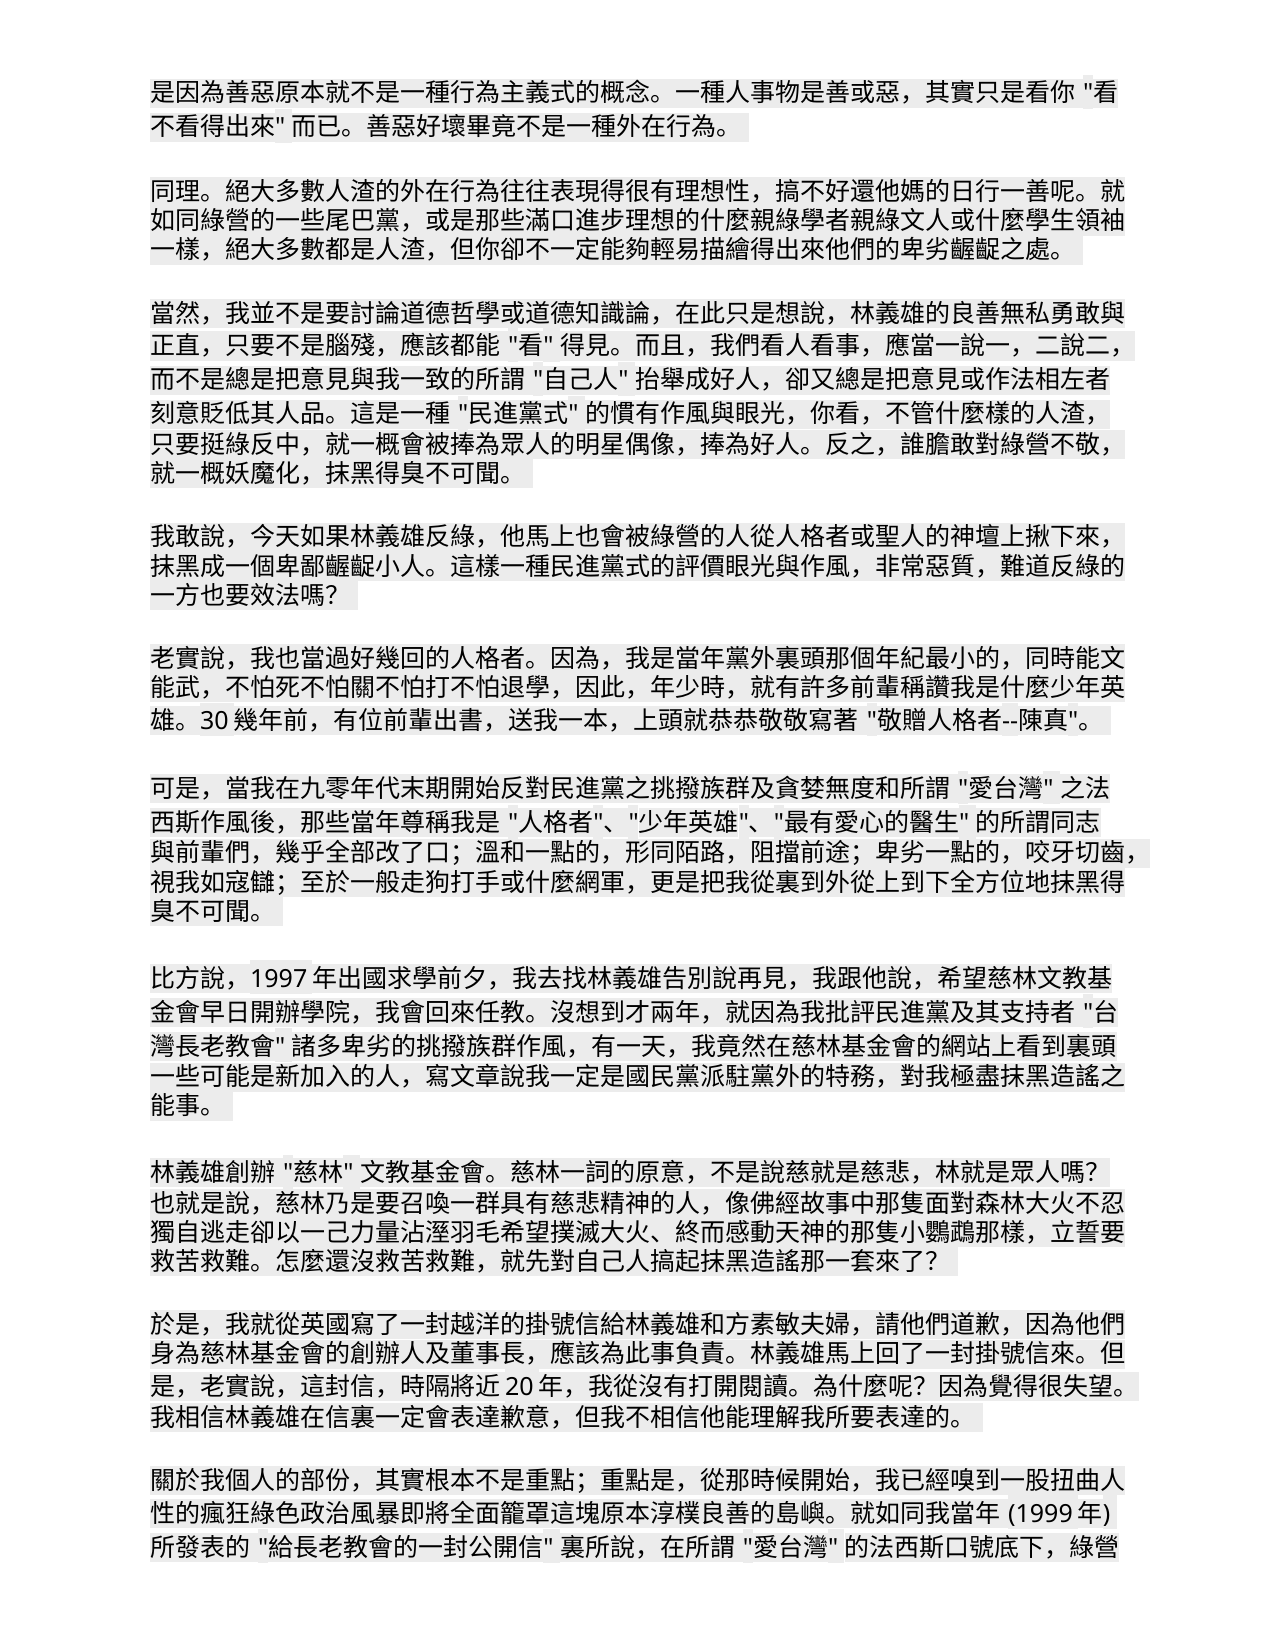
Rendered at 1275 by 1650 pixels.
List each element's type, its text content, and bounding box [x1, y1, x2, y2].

text 支持以核養綠公投 (八) 陳真 2018.09.19. 時下擁核聲浪高，以絕食方式逼迫馬英九停掉核四的林義雄，頓時成為人們冷嘲熱諷與羞辱的對象。你要批評他愚眛、反民主什麼的都行，但若要說他什麼黑箱絕食、偷吃、躲起來、表演絕食、只絕食一餐等等等道德譴責，那就真的太荒唐了，那就好像嘲諷耶穌貪生怕死一樣。 天底下不會有比耶穌更無私、更能超越死亡的人了，而林義雄恰恰就是像耶穌那樣一種人。如果我沒法相信林義雄的人品，那意味著我也不可能相信自己。他不耍詐，不玩陰，剛毅正直，充滿利他精神，視富貴榮華及虛名如糞土。他要是有一絲權力慾望或貪圖私利，請問整個台灣有誰能與之抗衡？ 當他說絕食，意思就是絕食至死，絕對不會有第二種可能，除非達成他所設定的目標，才會停止絕食。任何了解台灣政治的人，絕不會有人否認這一點，絕不會有人懷疑林義雄言出必行的基本性格。而且，絕不會有人敢對他強制灌食，包括他的太太或女兒也不敢。若有人敢這麼做，林義雄一定立即以死明志。 老實說，別說在台灣，就算在全世界，你都很難找到一個像林義雄這樣言語重於泰山、視死如歸的人，至少我從未見過一個比他更聖潔的人，毫無虛榮，剛烈正直，淡泊名利。他的剛烈正直與無私利他精神，遠遠超乎一般人所能想像。我並不是今天才認識林義雄，而是認識他將近四十年。頭十年，做為一個高中生，我從書本上認識他，感動甚深；後三十年，做為一個黨外人士，我從他身上看見人性至善的可能性。 林宅滅門血案發生後，在海內外人道壓力下，蔣經國原本要對他網開一面，於是就把他放走，但誰也沒想到，在那樣一種極端恐怖的血腥肅殺氛圍中，林義雄居然自己又跑回法庭，不願一人獨活，堅持跟同志共生死。 當然，我舉這個例子太淺薄了，畢竟古今中外很多人同樣視死如歸，很多人同樣不畏死，但他們都只是凡夫俗子，惟有林義雄自有其難以言喻的聖潔。以某種行為來說明善惡往往可笑，因為善惡之深刻從不在於任何外在行為，而在於那些肉眼不可見、說不清講不明卻又確實存在的微妙事物之間。 大約自1990年起，我就給阿扁取了個綽號叫做 "天下第一大壞蛋"，很多人 (包括記者)常跑來找我套話，前後長達十多年，大家以為我一定握有阿扁的什麼內幕黑資料，因為阿扁從1990 年開始，一直到2000年當上總統之後，始終是台灣人的偶像，滿口什麼愛啦希望啦，清廉愛鄉土啦，永遠一副憨厚的微笑，或是一副戮力從公為人民打拼的幹勁與魄力，誰會相信我所說的呢？誰會相信他是天下第一大壞蛋呢？ 這並不是因為我有預知未來的超能力，更不是因為我握有阿扁的什麼內幕黑資料，而純粹是因為善惡原本就不是一種行為主義式的概念。一種人事物是善或惡，其實只是看你 "看不看得出來" 而已。善惡好壞畢竟不是一種外在行為。 同理。絕大多數人渣的外在行為往往表現得很有理想性，搞不好還他媽的日行一善呢。就如同綠營的一些尾巴黨，或是那些滿口進步理想的什麼親綠學者親綠文人或什麼學生領袖一樣，絕大多數都是人渣，但你卻不一定能夠輕易描繪得出來他們的卑劣齷齪之處。 當然，我並不是要討論道德哲學或道德知識論，在此只是想說，林義雄的良善無私勇敢與正直，只要不是腦殘，應該都能 "看" 得見。而且，我們看人看事，應當一說一，二說二，而不是總是把意見與我一致的所謂 "自己人" 抬舉成好人，卻又總是把意見或作法相左者刻意貶低其人品。這是一種 "民進黨式" 的慣有作風與眼光，你看，不管什麼樣的人渣，只要挺綠反中，就一概會被捧為眾人的明星偶像，捧為好人。反之，誰膽敢對綠營不敬，就一概妖魔化，抹黑得臭不可聞。 我敢說，今天如果林義雄反綠，他馬上也會被綠營的人從人格者或聖人的神壇上揪下來，抹黑成一個卑鄙齷齪小人。這樣一種民進黨式的評價眼光與作風，非常惡質，難道反綠的一方也要效法嗎？ 老實說，我也當過好幾回的人格者。因為，我是當年黨外裏頭那個年紀最小的，同時能文能武，不怕死不怕關不怕打不怕退學，因此，年少時，就有許多前輩稱讚我是什麼少年英雄。30幾年前，有位前輩出書，送我一本，上頭就恭恭敬敬寫著 "敬贈人格者--陳真"。 可是，當我在九零年代末期開始反對民進黨之挑撥族群及貪婪無度和所謂 "愛台灣" 之法西斯作風後，那些當年尊稱我是 "人格者"、"少年英雄"、"最有愛心的醫生" 的所謂同志與前輩們，幾乎全部改了口；溫和一點的，形同陌路，阻擋前途；卑劣一點的，咬牙切齒，視我如寇讎；至於一般走狗打手或什麼網軍，更是把我從裏到外從上到下全方位地抹黑得臭不可聞。 比方說，1997年出國求學前夕，我去找林義雄告別說再見，我跟他說，希望慈林文教基金會早日開辦學院，我會回來任教。沒想到才兩年，就因為我批評民進黨及其支持者 "台灣長老教會" 諸多卑劣的挑撥族群作風，有一天，我竟然在慈林基金會的網站上看到裏頭一些可能是新加入的人，寫文章說我一定是國民黨派駐黨外的特務，對我極盡抹黑造謠之能事。 林義雄創辦 "慈林" 文教基金會。慈林一詞的原意，不是說慈就是慈悲，林就是眾人嗎？也就是說，慈林乃是要召喚一群具有慈悲精神的人，像佛經故事中那隻面對森林大火不忍獨自逃走卻以一己力量沾溼羽毛希望撲滅大火、終而感動天神的那隻小鸚鵡那樣，立誓要救苦救難。怎麼還沒救苦救難，就先對自己人搞起抹黑造謠那一套來了？ 於是，我就從英國寫了一封越洋的掛號信給林義雄和方素敏夫婦，請他們道歉，因為他們身為慈林基金會的創辦人及董事長，應該為此事負責。林義雄馬上回了一封掛號信來。但是，老實說，這封信，時隔將近20年，我從沒有打開閱讀。為什麼呢？因為覺得很失望。我相信林義雄在信裏一定會表達歉意，但我不相信他能理解我所要表達的。 關於我個人的部份，其實根本不是重點；重點是，從那時候開始，我已經嗅到一股扭曲人性的瘋狂綠色政治風暴即將全面籠罩這塊原本淳樸良善的島嶼。就如同我當年 (1999年) 所發表的 "給長老教會的一封公開信" 裏所說，在所謂 "愛台灣" 的法西斯口號底下，綠營開始挑撥族群仇恨，檢驗思想忠貞，看誰是中國人，誰就是敵人，必須消滅之；凡是政治異己，凡是批評 "一心愛台灣的綠營" 者，就是奸人，以此定義善惡。 這些算是題外話，不是我這文章的重點。我想說的是，不要因為林義雄反核，不要因為林義雄挺綠，然後就故意要把他說成一個卑鄙窩囊的小人爛人。如果你不相信林義雄的善良無私與正直，那你也根本不應該相信我才對。 我常覺得，不管藍綠，完全缺乏基本歷史記憶。特別是新一代，更是毫無歷史記憶的一代，即便只是幾年前的人事物，也根本一無所知，只知道那些媒體吹捧的人。也惟有這樣無知的人，才會用什麼膽小、偷吃、窩囊、虛偽、剩人、廢物之類的想法去理解林義雄。我不相信這樣一種毫無記憶力與理解力的人能夠對人事物具有什麼樣深刻的判斷與評價，因為那就像一個人如果連最基本的算數都不會，更不用說什麼高等微積分或分析哲學了吧。 另外，善惡並不只是看結果，更是要看動機。比方說，很多父母或阿公阿嬤愛護小孩的方式，根本就是在傷害他。例如，明明有藥可醫，卻偏要帶小孩去接受一些荒唐有害的旁門左道療法，從而害慘了小孩一生。但你難道會因為這樣就否認父母或長輩們的愛？難道你會因為這樣而認為這些愚眛的父母及阿公阿嬤是爛人或卑鄙齷齪的小人？ 林義雄如果有錯，並不是因為他心懷不軌，更不是因為他窩囊虛榮，而是因為他的某種愚眛。他無私地以為該怎麼做對大家最好，問題是，他的判斷很可能是錯的，但他卻滿懷愛心地一意孤行。 他還有個問題就是缺乏識人能力，忠奸不分，只看表面，於是周遭聚攏一堆品性不端卻滿口 "理想" 的鳥人。 出國前，也就是二十多年前，我在台中成立一個讀書會，有一天林義雄也來參加。那天很湊巧剛好讀到一個詞叫做 paternalism (家長主義)。林義雄問我這個字是什麼意思？我很有耐心地講解給林義雄聽，因為我覺得他恰恰是這個詞的一個最佳代表人，但他卻好像聽不太懂我在講什麼，或者是他覺得這樣一種概念根本就沒有多大意義，不值得討論。 家長主義簡單說就是："我為你好，我願意為你做牛做馬，但你要乖乖聽我的哦。" 可是，就對方來說，你為我好，但我卻不一定認為那就是好的啊，我有自己的想法和喜好啊。問題是，家長主義者不太管對方怎麼想，他只是一心要對你好。林義雄似乎就是這樣，他是真心認為核電廠是惡魔，應該從島上消失，你要乖乖聽我的哦，因為我是為你好，我甚至願意為你而死。這就是林義雄。 至於嘲諷羞辱林義雄說他什麼 "絕食五小時"，這也根本不是事實。若我沒記錯，林義雄只曾針對核電問題進行過兩次絕食。一次是二十多年前，徵求十萬人簽名要求核四公投，否則絕食至死。另一次就是幾年前，以此逼迫馬英九停掉核四。前一次絕食絕了幾天我忘了，至於馬英九那一次，足足絕食了七天之久，這對任何人來說，都是一種身體上極大的傷害，更何況是一個七十多歲的人，更何況是一個曾經遭受國民黨最殘酷刑求的一個人。 至於要求放寬公投立案門檻的那一次，則是所謂接力禁食，而非絕食。這樣一種接力禁食在國內外社運上很普遍，設定一個時間範圍，比方說幾小時或幾天，眾人接力，拉長戰線，同時保持現場的寧靜與乾淨。絕食與禁食是兩回事，絕食乃是以死為代價 (做不做得到是另一回事)，而禁食則是有限度的停止進食，兩者不同。 再說，若不是林義雄堅持放寬公投立案門檻，哪來今天的以核養綠公投？我們難道不是應該感謝林義雄逼迫人渣黨降低公投的門檻？ 總之，林義雄絕對不是一個說要無限期絕食卻做不到的人，這也是為什麼不管藍綠都怕他的原因，因為他百分之百一定會做到。除非目標達成，否則他一定會走向死亡。這就是林義雄。這很令人敬佩，但是當他設定一種錯誤目標時，自然就是一場必須由眾人承受的災難。 1997年出國念書前夕，我特地去林宅墓園祭拜，同行者還有陳菊。我跟她聊起林義雄。陳菊與林義雄長年私交甚篤，我問她說，"妳會怎麼形容林義雄？" 陳菊抬頭看著遠方山頂的天空，緩緩地說： "如果你把你的頭交給林義雄保管，而他卻沒保存好你的頭，你也絕不會怪他，因為你會相信他一定盡了他全部的力量；你會相信他一定會把你的命看得比他自己的命更重要。" 這就是林義雄。 種種觀點的不同，讓我和他竟然站到了對立面。但在那最重要的人性之善的道德面向上，我對他的景仰，永遠都不會改變。 [150, 75, 1125, 1563]
